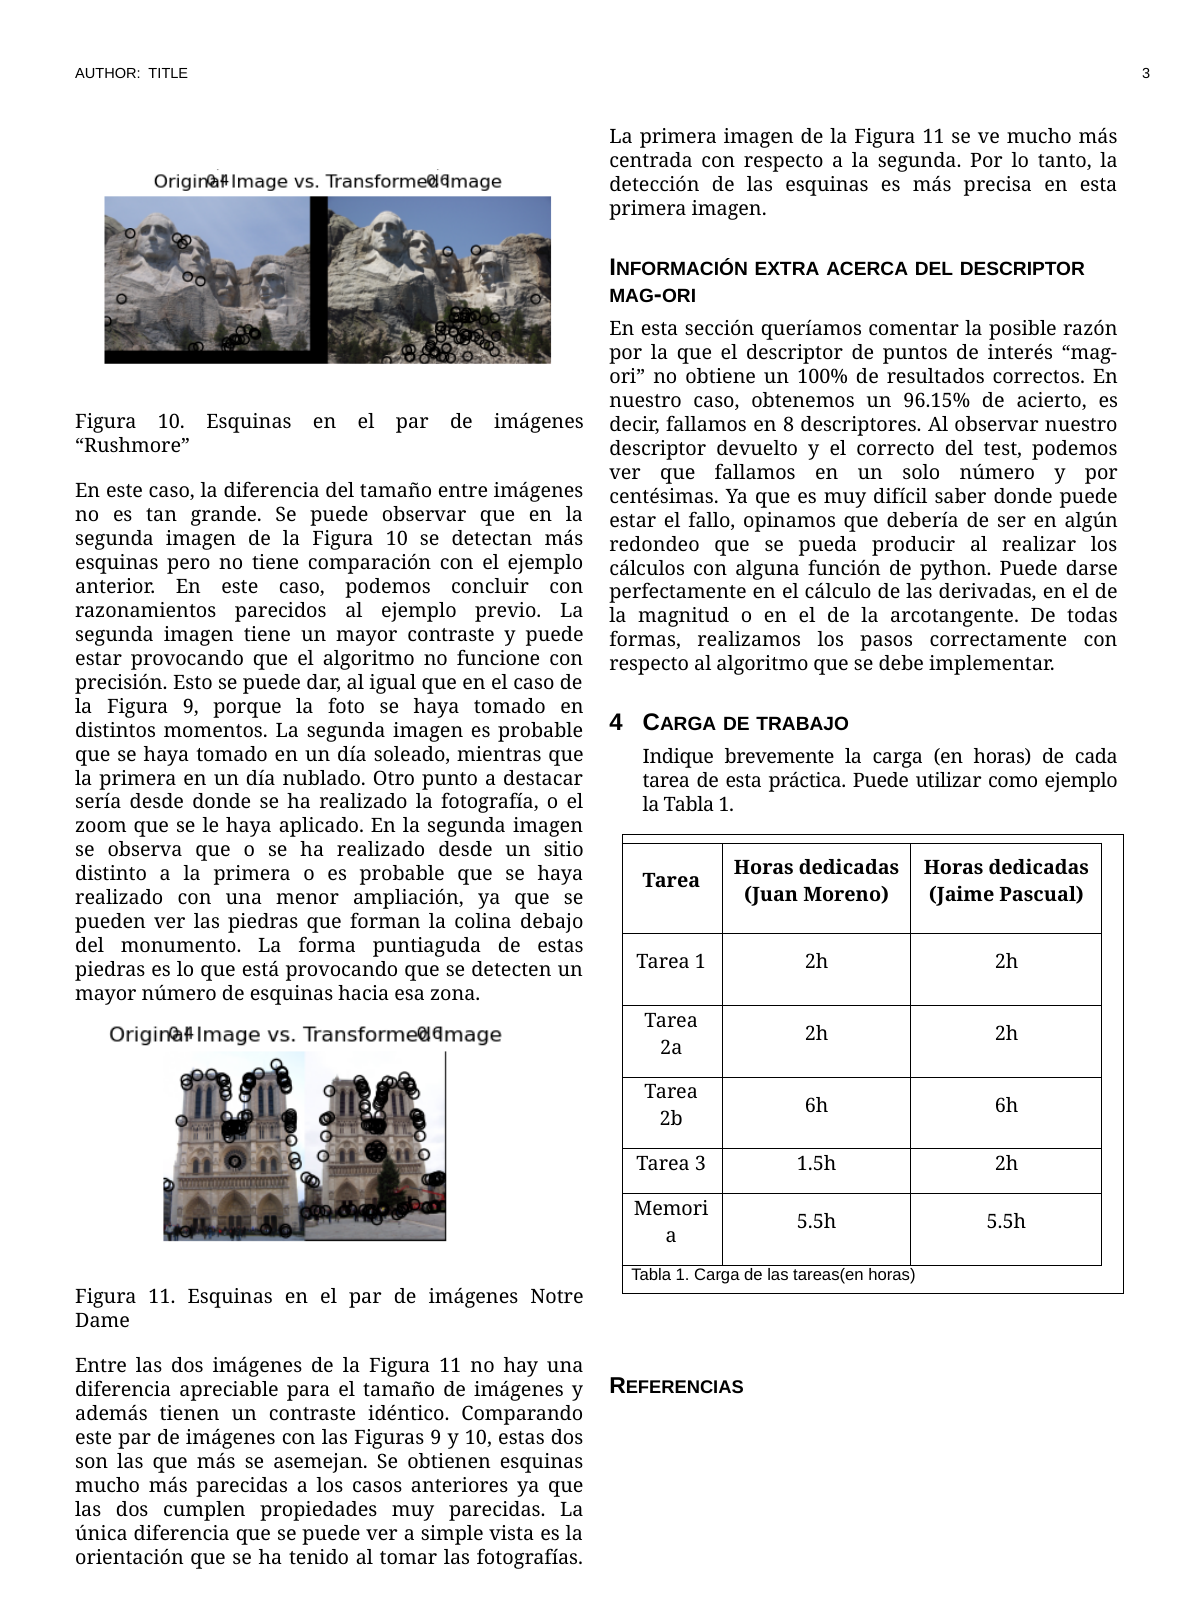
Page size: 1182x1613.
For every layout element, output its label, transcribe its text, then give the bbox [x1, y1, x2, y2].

table_cell Memoria [623, 1194, 722, 1264]
text Tabla 1. Carga de las tareas(en horas) [631, 1266, 1114, 1284]
picture [75, 169, 584, 389]
picture [82, 1023, 515, 1261]
table_cell Tarea 1 [623, 934, 722, 1005]
table_cell 2h [911, 1006, 1101, 1077]
table_cell 5.5h [723, 1194, 910, 1264]
subtitle 4 Carga de trabajo [609, 709, 1118, 736]
table_header Horas dedicadas (Juan Moreno) [723, 844, 910, 933]
table_cell Tarea 2b [623, 1078, 722, 1148]
text En esta sección queríamos comentar la posible razón por la que el descriptor de puntos de interés “mag-ori” no obtiene un 100% de resultados correctos. En nuestro caso, obtenemos un 96.15% de acierto, es decir, fallamos en 8 descriptores. Al observar nuestro descriptor devuelto y el correcto del test, podemos ver que fallamos en un solo número y por centésimas. Ya que es muy difícil saber donde puede estar el fallo, opinamos que debería de ser en algún redondeo que se pueda producir al realizar los cálculos con alguna función de python. Puede darse perfectamente en el cálculo de las derivadas, en el de la magnitud o en el de la arcotangente. De todas formas, realizamos los pasos correctamente con respecto al algoritmo que se debe implementar. [609, 316, 1118, 676]
text Indique brevemente la carga (en horas) de cada tarea de esta práctica. Puede utilizar como ejemplo la Tabla 1. [642, 744, 1118, 816]
table_cell 2h [723, 934, 910, 1005]
table_header Horas dedicadas (Jaime Pascual) [911, 844, 1101, 933]
text En este caso, la diferencia del tamaño entre imágenes no es tan grande. Se puede observar que en la segunda imagen de la Figura 10 se detectan más esquinas pero no tiene comparación con el ejemplo anterior. En este caso, podemos concluir con razonamientos parecidos al ejemplo previo. La segunda imagen tiene un mayor contraste y puede estar provocando que el algoritmo no funcione con precisión. Esto se puede dar, al igual que en el caso de la Figura 9, porque la foto se haya tomado en distintos momentos. La segunda imagen es probable que se haya tomado en un día soleado, mientras que la primera en un día nublado. Otro punto a destacar sería desde donde se ha realizado la fotografía, o el zoom que se le haya aplicado. En la segunda imagen se observa que o se ha realizado desde un sitio distinto a la primera o es probable que se haya realizado con una menor ampliación, ya que se pueden ver las piedras que forman la colina debajo del monumento. La forma puntiaguda de estas piedras es lo que está provocando que se detecten un mayor número de esquinas hacia esa zona. [75, 478, 584, 1005]
text La primera imagen de la Figura 11 se ve mucho más centrada con respecto a la segunda. Por lo tanto, la detección de las esquinas es más precisa en esta primera imagen. [609, 124, 1118, 220]
table_cell 1.5h [723, 1149, 910, 1193]
table_cell 6h [911, 1078, 1101, 1148]
table_cell 2h [723, 1006, 910, 1077]
table_cell 2h [911, 934, 1101, 1005]
table_cell Tarea 2a [623, 1006, 722, 1077]
table_cell 2h [911, 1149, 1101, 1193]
text Figura 10. Esquinas en el par de imágenes “Rushmore” [75, 389, 584, 457]
table_header Tarea [623, 844, 722, 933]
table_cell 6h [723, 1078, 910, 1148]
text Figura 11. Esquinas en el par de imágenes Notre Dame [75, 1284, 584, 1332]
subtitle Referencias [609, 1371, 1118, 1398]
subtitle Información extra acerca del descriptor mag-ori [609, 254, 1118, 308]
table_cell 5.5h [911, 1194, 1101, 1264]
text Entre las dos imágenes de la Figura 11 no hay una diferencia apreciable para el tamaño de imágenes y además tienen un contraste idéntico. Comparando este par de imágenes con las Figuras 9 y 10, estas dos son las que más se asemejan. Se obtienen esquinas mucho más parecidas a los casos anteriores ya que las dos cumplen propiedades muy parecidas. La única diferencia que se puede ver a simple vista es la orientación que se ha tenido al tomar las fotografías. [75, 1353, 584, 1569]
table_cell Tarea 3 [623, 1149, 722, 1193]
